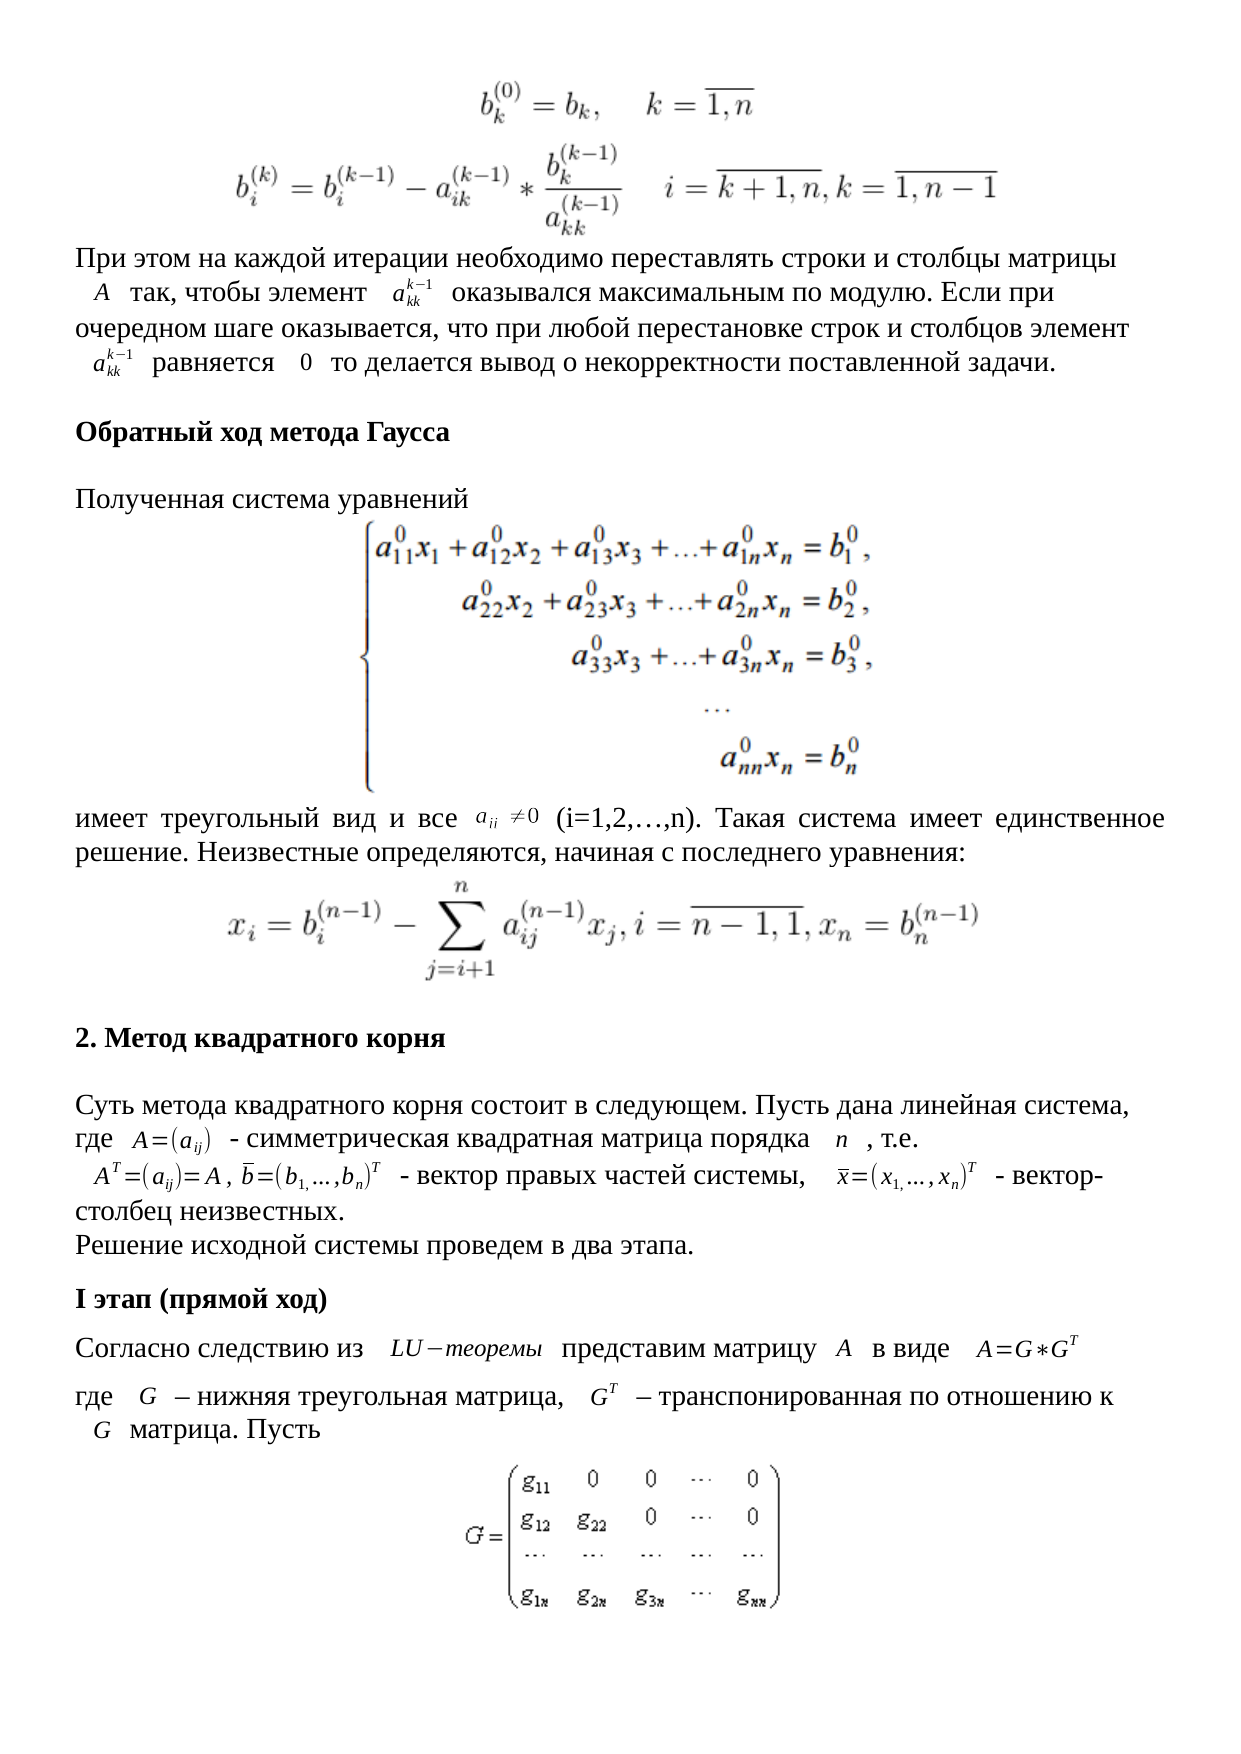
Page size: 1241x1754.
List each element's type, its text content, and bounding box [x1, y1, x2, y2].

picture [227, 75, 1014, 241]
text где – нижняя треугольная матрица, – транспонированная по отношению кматрица. Пусть [75, 1378, 1166, 1445]
picture [204, 867, 1036, 987]
list Обратный ход метода Гаусса [75, 414, 1166, 447]
text Суть метода квадратного корня состоит в следующем. Пусть дана линейная система, где- симметрическая квадратная матрица порядка , т.е. - вектор правых частей системы, - вектор-столбец неизвестных. [75, 1087, 1166, 1227]
text имеет треугольный вид и все (i=1,2,…,n). Такая система имеет единственное решение. Неизвестные определяются, начиная с последнего уравнения: [75, 514, 1166, 867]
text I этап (прямой ход) [75, 1282, 1166, 1315]
text Согласно следствию из представим матрицув виде [75, 1330, 1166, 1363]
text Полученная система уравнений [75, 481, 1166, 514]
picture [457, 1459, 783, 1618]
text 2. Метод квадратного корня [75, 1020, 1166, 1053]
picture [353, 514, 887, 801]
text Решение исходной системы проведем в два этапа. [75, 1227, 1166, 1260]
list При этом на каждой итерации необходимо переставлять строки и столбцы матрицы так, чтобы элемент оказывался максимальным по модулю. Если при очередном шаге оказывается, что при любой перестановке строк и столбцов элементравняется то делается вывод о некорректности поставленной задачи. [75, 75, 1166, 380]
